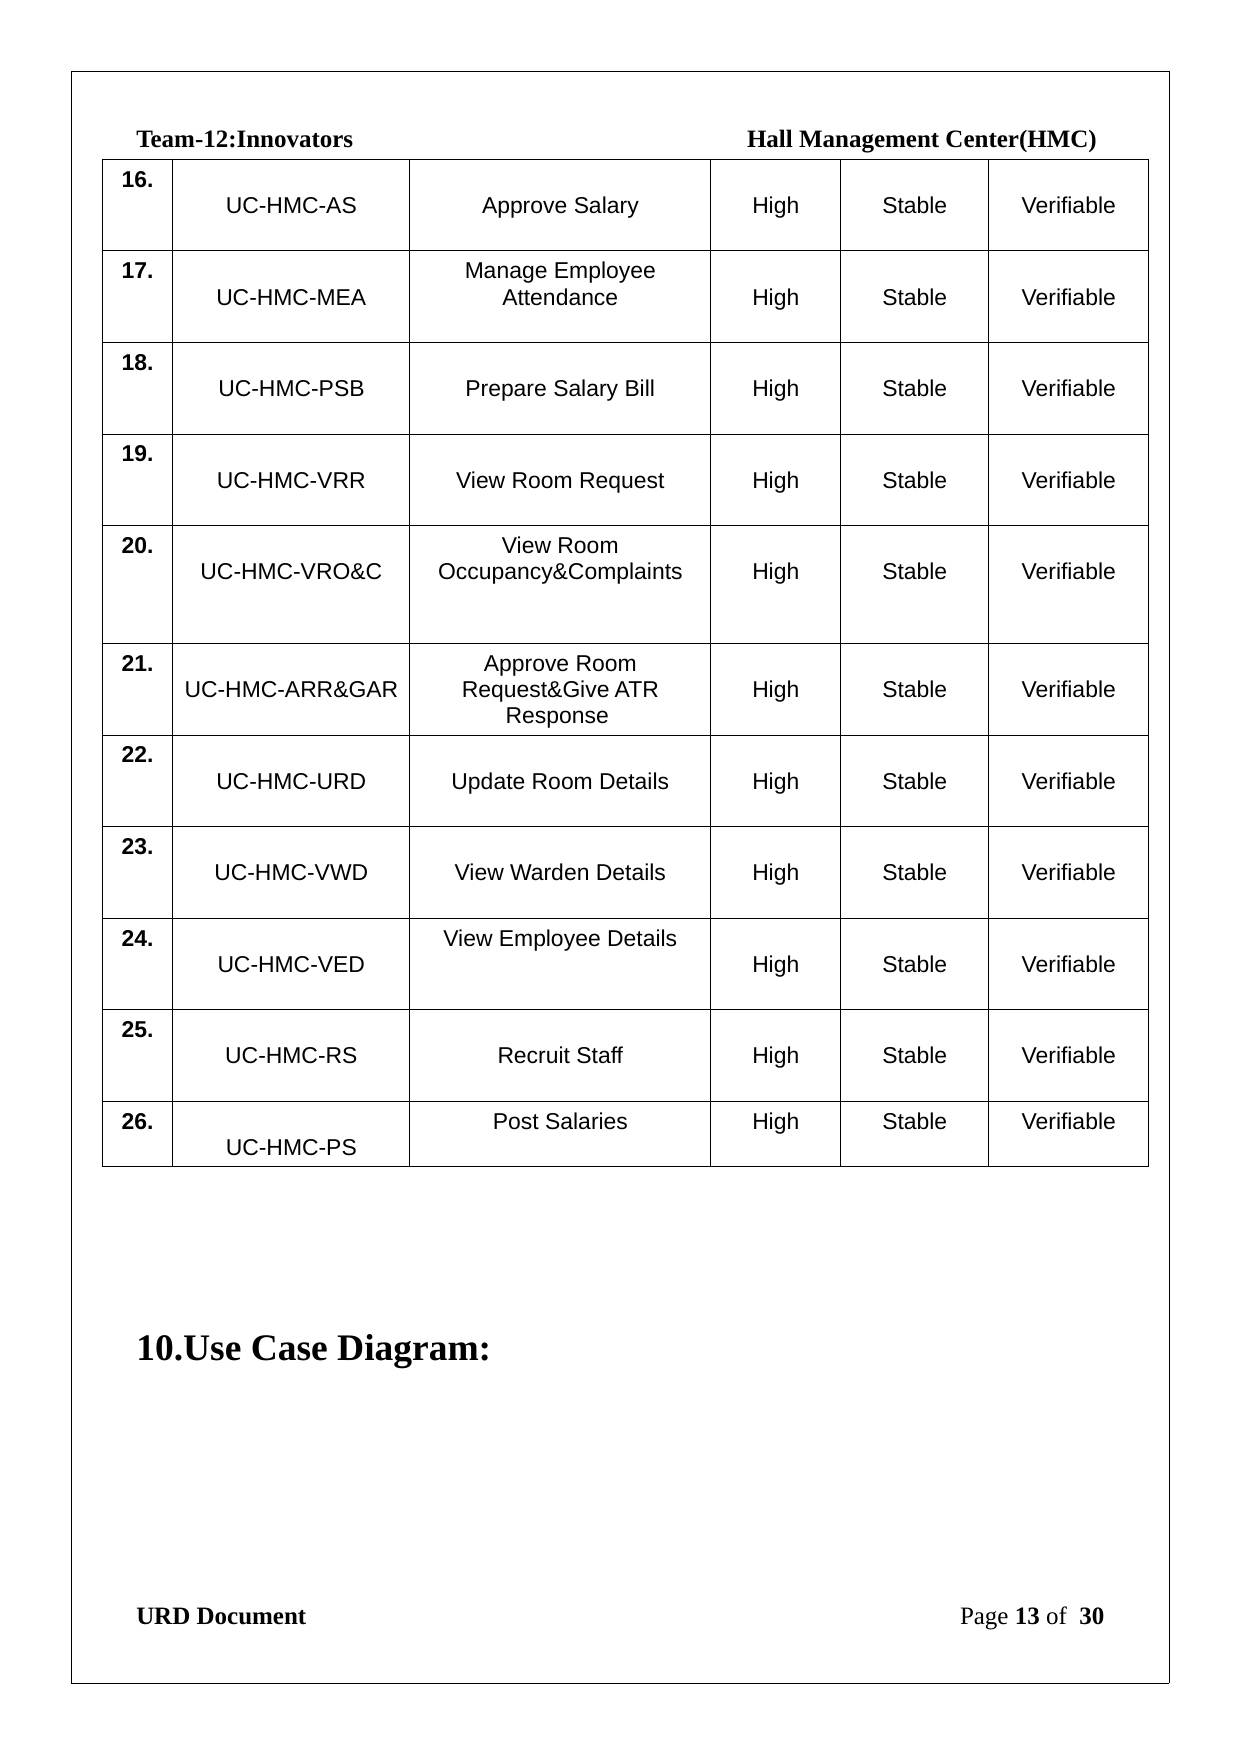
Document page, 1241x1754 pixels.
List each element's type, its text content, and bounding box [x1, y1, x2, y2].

table_cell High [711, 526, 840, 643]
table_cell UC-HMC-ARR&GAR [173, 644, 409, 734]
table_cell UC-HMC-AS [173, 160, 409, 250]
table_cell Stable [841, 343, 988, 433]
table_cell High [711, 435, 840, 525]
table_cell Stable [841, 526, 988, 643]
table_cell Stable [841, 644, 988, 734]
table_cell Verifiable [989, 644, 1148, 734]
table_cell Verifiable [989, 919, 1148, 1009]
table_cell Stable [841, 1102, 988, 1166]
table_cell 21. [103, 644, 172, 734]
table_cell Update Room Details [410, 736, 710, 826]
table_cell UC-HMC-VRO&C [173, 526, 409, 643]
table_cell High [711, 919, 840, 1009]
text 10.Use Case Diagram: [136, 1325, 1104, 1368]
table_cell High [711, 1010, 840, 1101]
table_cell High [711, 343, 840, 433]
table_cell Verifiable [989, 160, 1148, 250]
table_cell UC-HMC-VRR [173, 435, 409, 525]
table_cell Verifiable [989, 526, 1148, 643]
table_cell Post Salaries [410, 1102, 710, 1166]
table_cell 16. [103, 160, 172, 250]
table_cell High [711, 1102, 840, 1166]
table_cell Verifiable [989, 1102, 1148, 1166]
table_cell Verifiable [989, 251, 1148, 342]
table_cell 24. [103, 919, 172, 1009]
table_cell 20. [103, 526, 172, 643]
table_cell 25. [103, 1010, 172, 1101]
table_cell 18. [103, 343, 172, 433]
table_cell UC-HMC-VED [173, 919, 409, 1009]
table_cell Verifiable [989, 1010, 1148, 1101]
table_cell View Room Request [410, 435, 710, 525]
table_cell 19. [103, 435, 172, 525]
table_cell Stable [841, 1010, 988, 1101]
table_cell Verifiable [989, 736, 1148, 826]
table_cell Stable [841, 736, 988, 826]
table_cell 23. [103, 827, 172, 918]
table_cell Manage Employee Attendance [410, 251, 710, 342]
table_cell Approve Room Request&Give ATR Response [410, 644, 710, 734]
table_cell Stable [841, 827, 988, 918]
table_cell High [711, 736, 840, 826]
table_cell Verifiable [989, 343, 1148, 433]
table_cell Stable [841, 160, 988, 250]
table_cell High [711, 827, 840, 918]
table_cell View Warden Details [410, 827, 710, 918]
table_cell UC-HMC-URD [173, 736, 409, 826]
table_cell High [711, 160, 840, 250]
table_cell Verifiable [989, 435, 1148, 525]
table_cell UC-HMC-PSB [173, 343, 409, 433]
table_cell 17. [103, 251, 172, 342]
table_cell UC-HMC-PS [173, 1102, 409, 1166]
table_cell Recruit Staff [410, 1010, 710, 1101]
table_cell High [711, 644, 840, 734]
table_cell Prepare Salary Bill [410, 343, 710, 433]
table_cell 26. [103, 1102, 172, 1166]
table_cell Stable [841, 435, 988, 525]
table_cell High [711, 251, 840, 342]
table_cell UC-HMC-VWD [173, 827, 409, 918]
table_cell Verifiable [989, 827, 1148, 918]
table_cell View Room Occupancy&Complaints [410, 526, 710, 643]
table_cell UC-HMC-RS [173, 1010, 409, 1101]
table_cell 22. [103, 736, 172, 826]
table_cell Stable [841, 251, 988, 342]
table_cell View Employee Details [410, 919, 710, 1009]
table_cell Approve Salary [410, 160, 710, 250]
table_cell Stable [841, 919, 988, 1009]
table_cell UC-HMC-MEA [173, 251, 409, 342]
